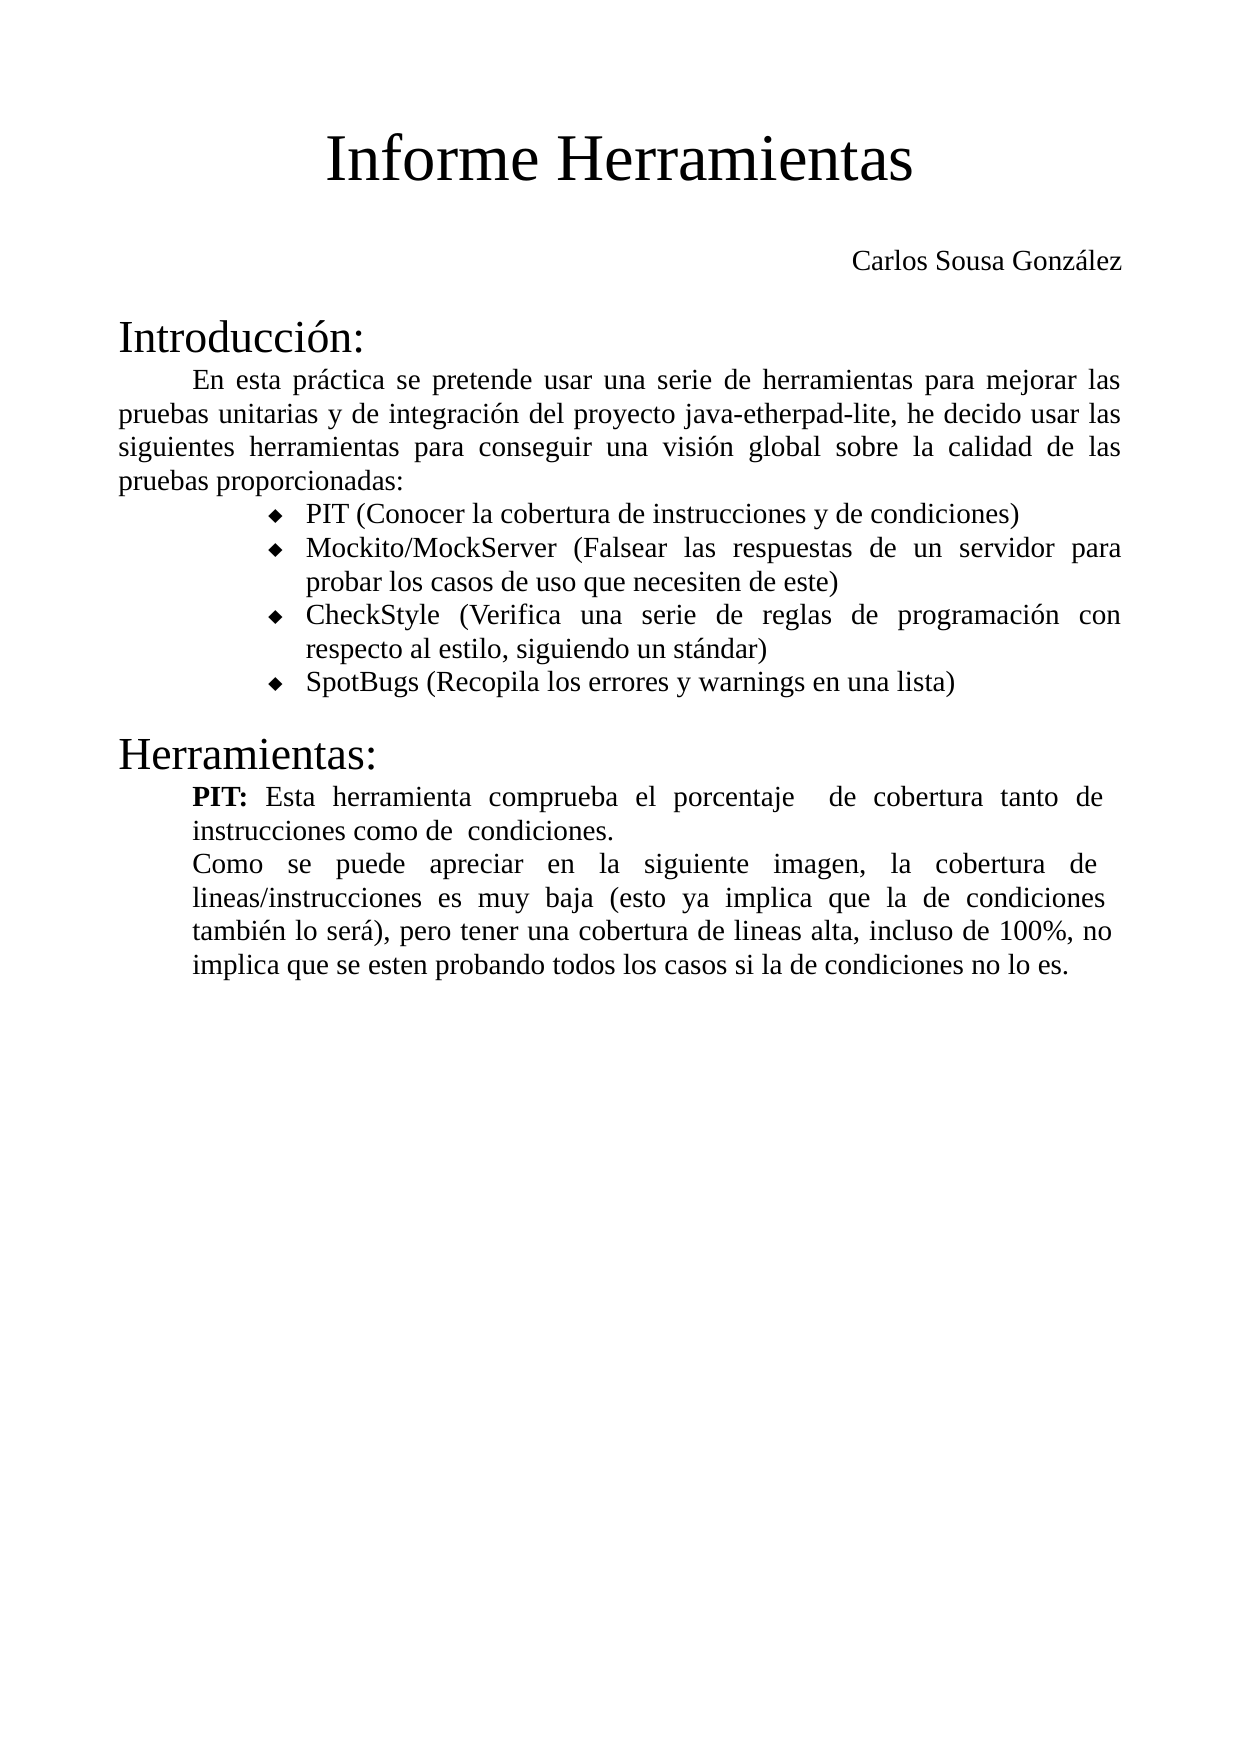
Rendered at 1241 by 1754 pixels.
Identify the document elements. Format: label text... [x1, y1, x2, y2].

text Como se puede apreciar en la siguiente imagen, la cobertura de lineas/instrucciones es muy baja (esto ya implica que la de condiciones también lo será), pero tener una cobertura de lineas alta, incluso de 100%, no implica que se esten probando todos los casos si la de condiciones no lo es. [118, 846, 1122, 981]
list PIT (Conocer la cobertura de instrucciones y de condiciones) [268, 497, 1122, 530]
list CheckStyle (Verifica una serie de reglas de programación con respecto al estilo, siguiendo un stándar) [268, 597, 1122, 664]
text Herramientas: [118, 727, 1122, 779]
text Informe Herramientas [118, 118, 1122, 195]
list SpotBugs (Recopila los errores y warnings en una lista) [268, 664, 1122, 698]
text Carlos Sousa González [118, 243, 1122, 276]
list Mockito/MockServer (Falsear las respuestas de un servidor para probar los casos de uso que necesiten de este) [268, 530, 1122, 597]
text En esta práctica se pretende usar una serie de herramientas para mejorar las pruebas unitarias y de integración del proyecto java-etherpad-lite, he decido usar las siguientes herramientas para conseguir una visión global sobre la calidad de las pruebas proporcionadas: [118, 362, 1122, 497]
text Introducción: [118, 310, 1122, 362]
text PIT: Esta herramienta comprueba el porcentaje de cobertura tanto de instrucciones como de condiciones. [118, 779, 1122, 846]
